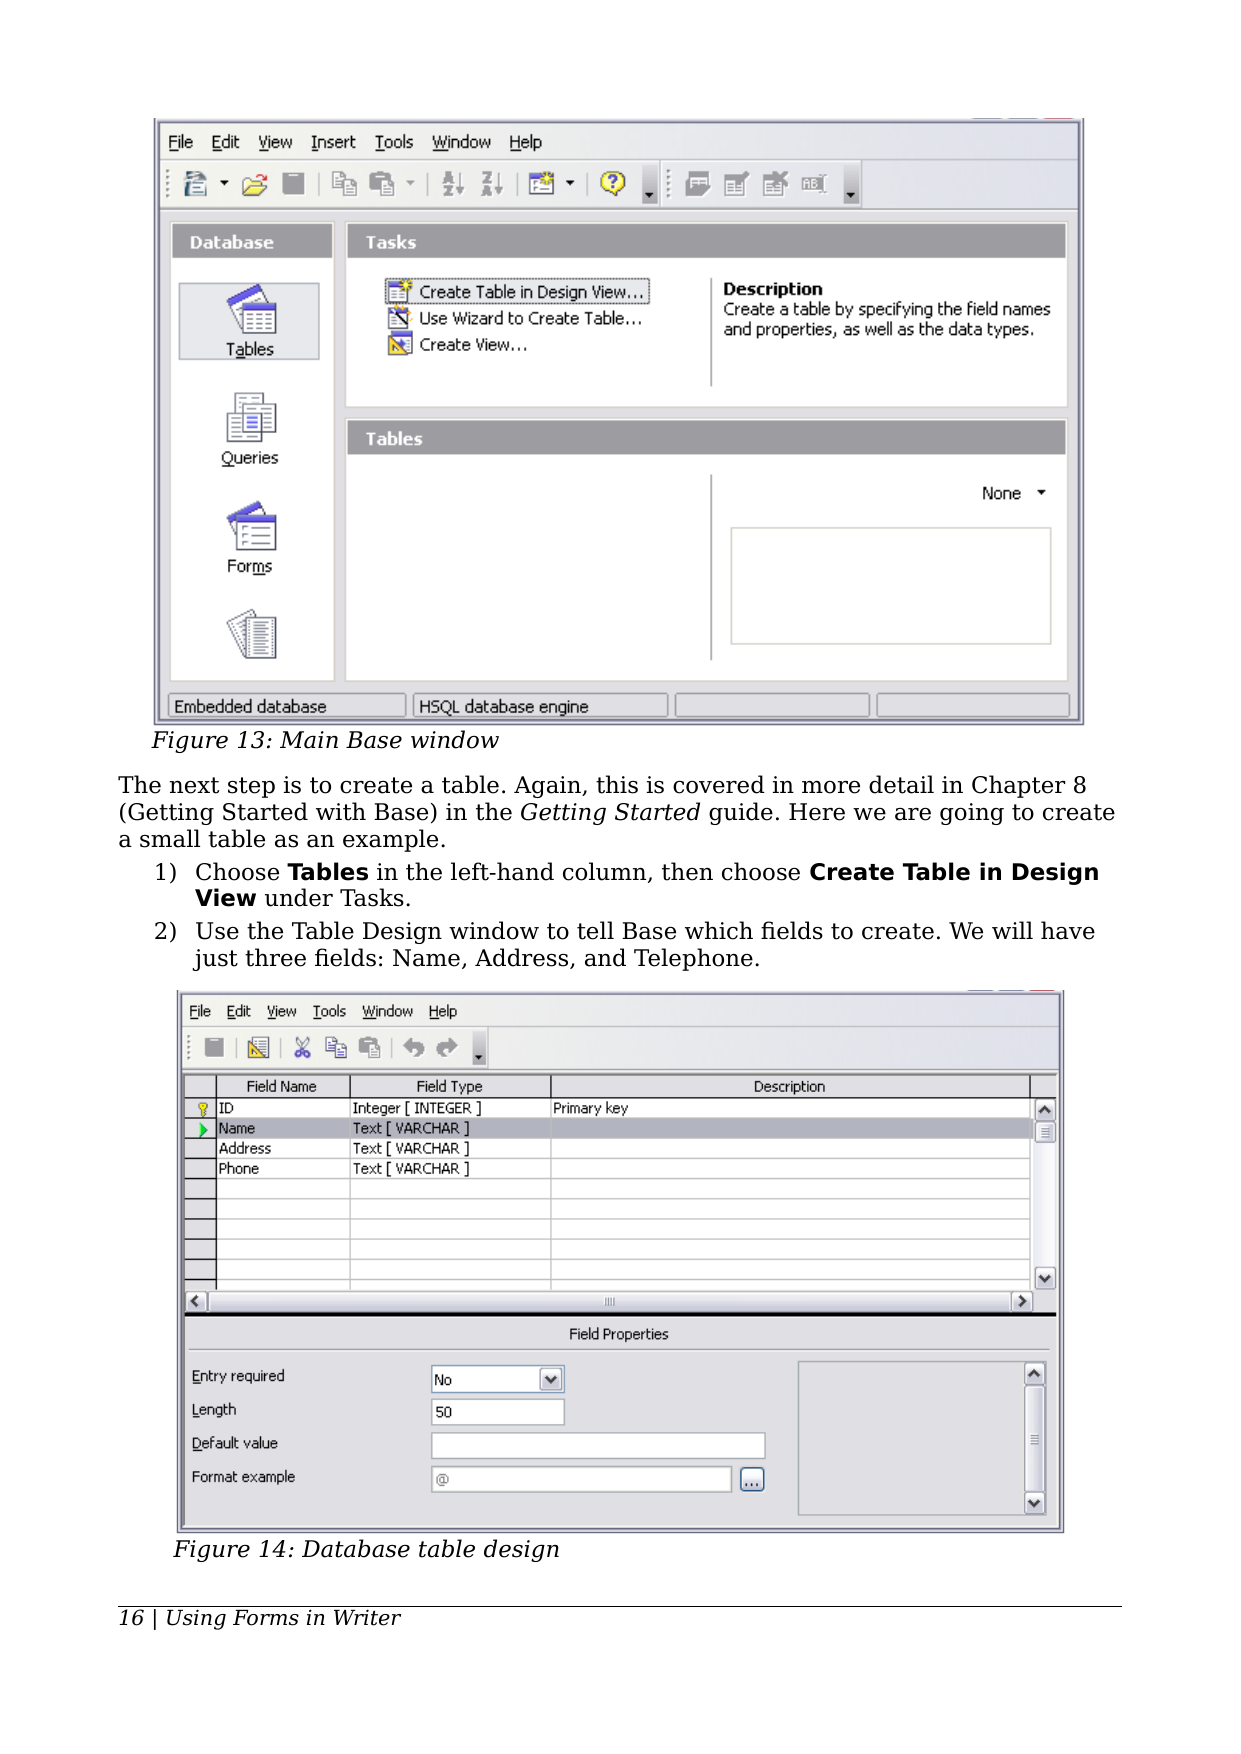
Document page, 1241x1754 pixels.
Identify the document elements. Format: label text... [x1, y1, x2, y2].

list Choose Tables in the left-hand column, then choose Create Table in Design View under Tasks. [177, 859, 1122, 912]
text Figure 13: Main Base window [152, 727, 1089, 754]
picture [151, 118, 1089, 727]
list The next step is to create a table. Again, this is covered in more detail in Chapter 8 (Getting Started with Base) in the Getting Started guide. Here we are going to create a small table as an example. [118, 772, 1122, 852]
text Figure 14: Database table design [173, 1536, 1067, 1562]
list Use the Table Design window to tell Base which fields to create. We will have just three fields: Name, Address, and Telephone. [177, 918, 1122, 972]
picture [173, 990, 1067, 1536]
